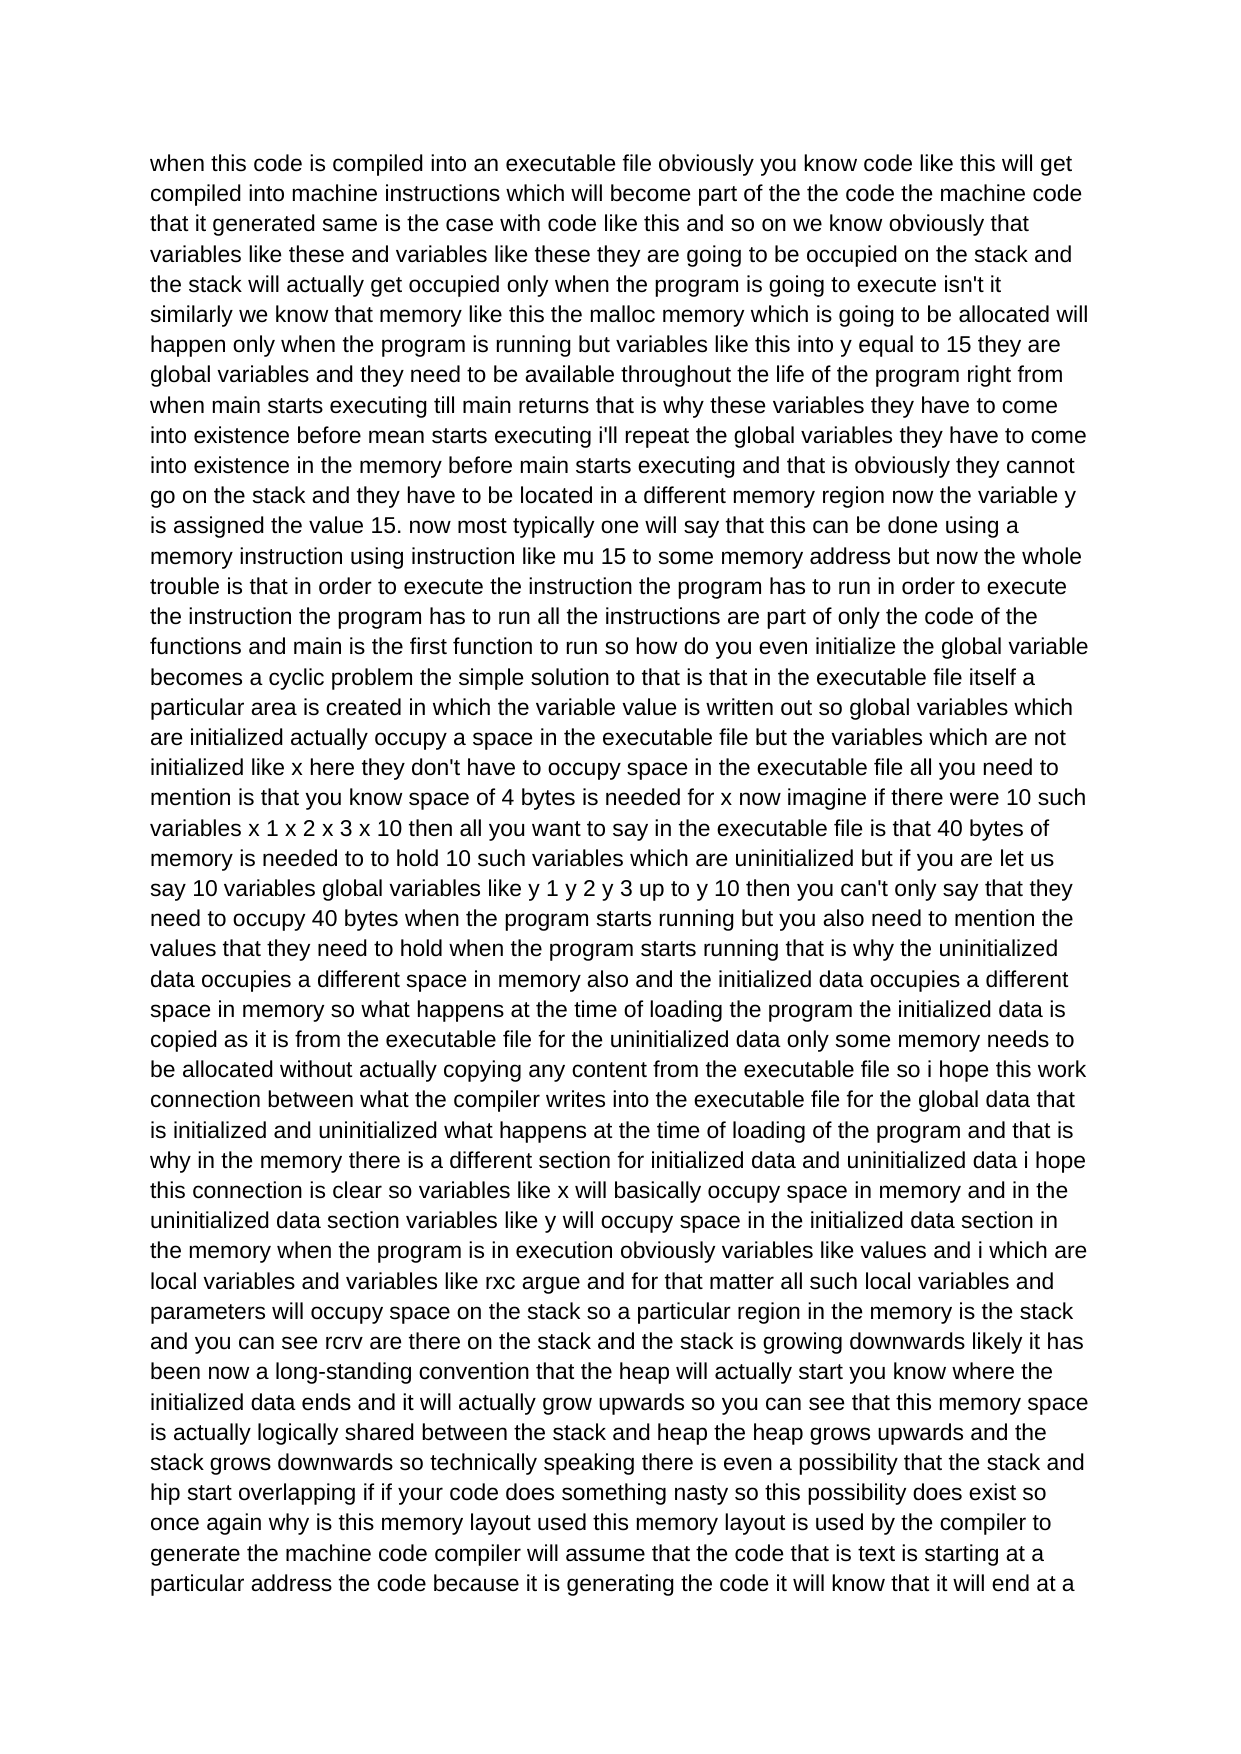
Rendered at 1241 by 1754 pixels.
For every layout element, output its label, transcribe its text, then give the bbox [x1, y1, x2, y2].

text when this code is compiled into an executable file obviously you know code like this will get compiled into machine instructions which will become part of the the code the machine code that it generated same is the case with code like this and so on we know obviously that variables like these and variables like these they are going to be occupied on the stack and the stack will actually get occupied only when the program is going to execute isn't it similarly we know that memory like this the malloc memory which is going to be allocated will happen only when the program is running but variables like this into y equal to 15 they are global variables and they need to be available throughout the life of the program right from when main starts executing till main returns that is why these variables they have to come into existence before mean starts executing i'll repeat the global variables they have to come into existence in the memory before main starts executing and that is obviously they cannot go on the stack and they have to be located in a different memory region now the variable y is assigned the value 15. now most typically one will say that this can be done using a memory instruction using instruction like mu 15 to some memory address but now the whole trouble is that in order to execute the instruction the program has to run in order to execute the instruction the program has to run all the instructions are part of only the code of the functions and main is the first function to run so how do you even initialize the global variable becomes a cyclic problem the simple solution to that is that in the executable file itself a particular area is created in which the variable value is written out so global variables which are initialized actually occupy a space in the executable file but the variables which are not initialized like x here they don't have to occupy space in the executable file all you need to mention is that you know space of 4 bytes is needed for x now imagine if there were 10 such variables x 1 x 2 x 3 x 10 then all you want to say in the executable file is that 40 bytes of memory is needed to to hold 10 such variables which are uninitialized but if you are let us say 10 variables global variables like y 1 y 2 y 3 up to y 10 then you can't only say that they need to occupy 40 bytes when the program starts running but you also need to mention the values that they need to hold when the program starts running that is why the uninitialized data occupies a different space in memory also and the initialized data occupies a different space in memory so what happens at the time of loading the program the initialized data is copied as it is from the executable file for the uninitialized data only some memory needs to be allocated without actually copying any content from the executable file so i hope this work connection between what the compiler writes into the executable file for the global data that is initialized and uninitialized what happens at the time of loading of the program and that is why in the memory there is a different section for initialized data and uninitialized data i hope this connection is clear so variables like x will basically occupy space in memory and in the uninitialized data section variables like y will occupy space in the initialized data section in the memory when the program is in execution obviously variables like values and i which are local variables and variables like rxc argue and for that matter all such local variables and parameters will occupy space on the stack so a particular region in the memory is the stack and you can see rcrv are there on the stack and the stack is growing downwards likely it has been now a long-standing convention that the heap will actually start you know where the initialized data ends and it will actually grow upwards so you can see that this memory space is actually logically shared between the stack and heap the heap grows upwards and the stack grows downwards so technically speaking there is even a possibility that the stack and hip start overlapping if if your code does something nasty so this possibility does exist so once again why is this memory layout used this memory layout is used by the compiler to generate the machine code compiler will assume that the code that is text is starting at a particular address the code because it is generating the code it will know that it will end at a [150, 150, 1090, 1596]
